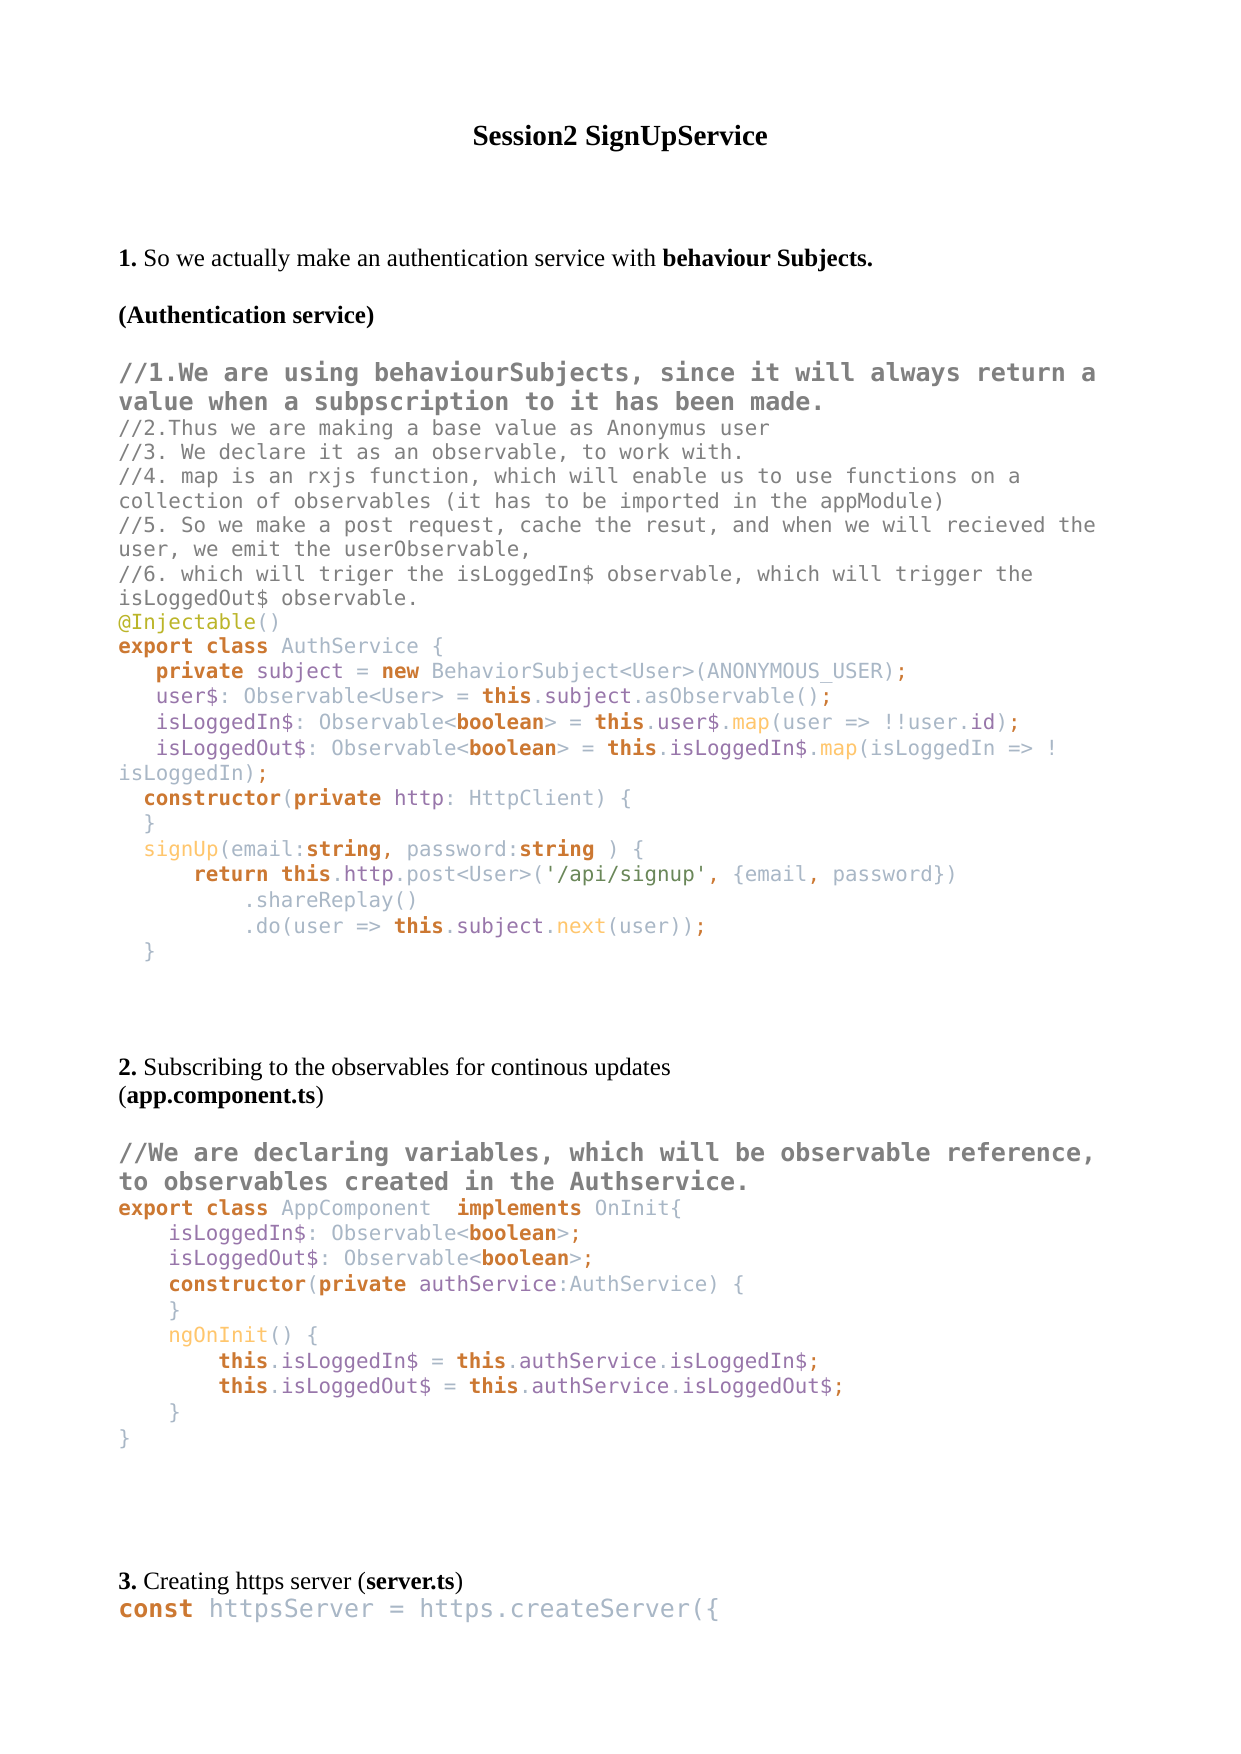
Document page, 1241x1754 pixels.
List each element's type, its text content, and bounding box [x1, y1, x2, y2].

text //2.Thus we are making a base value as Anonymus user [118, 416, 1122, 440]
text private subject = new BehaviorSubject<User>(ANONYMOUS_USER); [118, 659, 1122, 684]
text //We are declaring variables, which will be observable reference, to observables created in the Authservice. [118, 1138, 1122, 1196]
text constructor(private http: HttpClient) { [118, 786, 1122, 811]
text //1.We are using behaviourSubjects, since it will always return a value when a subpscription to it has been made. [118, 358, 1122, 416]
text } [118, 1400, 1122, 1426]
text signUp(email:string, password:string ) { [118, 837, 1122, 862]
text .do(user => this.subject.next(user)); [118, 914, 1122, 939]
text isLoggedOut$: Observable<boolean>; [118, 1246, 1122, 1272]
text Session2 SignUpService [118, 118, 1122, 152]
text .shareReplay() [118, 888, 1122, 914]
text 1. So we actually make an authentication service with behaviour Subjects. [118, 243, 1122, 271]
text export class AppComponent implements OnInit{ [118, 1196, 1122, 1221]
text return this.http.post<User>('/api/signup', {email, password}) [118, 862, 1122, 888]
text 3. Creating https server (server.ts) [118, 1566, 1122, 1594]
text isLoggedOut$: Observable<boolean> = this.isLoggedIn$.map(isLoggedIn => !isLoggedIn); [118, 736, 1122, 786]
text export class AuthService { [118, 634, 1122, 659]
text ngOnInit() { [118, 1323, 1122, 1349]
text this.isLoggedOut$ = this.authService.isLoggedOut$; [118, 1374, 1122, 1400]
text this.isLoggedIn$ = this.authService.isLoggedIn$; [118, 1349, 1122, 1374]
text isLoggedIn$: Observable<boolean>; [118, 1221, 1122, 1246]
text } [118, 1298, 1122, 1323]
text (Authentication service) [118, 300, 1122, 329]
text 2. Subscribing to the observables for continous updates [118, 1052, 1122, 1081]
text user$: Observable<User> = this.subject.asObservable(); [118, 684, 1122, 710]
text const httpsServer = https.createServer({ [118, 1594, 1122, 1624]
text //6. which will triger the isLoggedIn$ observable, which will trigger the isLoggedOut$ observable. [118, 562, 1122, 610]
text (app.component.ts) [118, 1081, 1122, 1109]
text //5. So we make a post request, cache the resut, and when we will recieved the user, we emit the userObservable, [118, 513, 1122, 562]
text } [118, 811, 1122, 837]
text //4. map is an rxjs function, which will enable us to use functions on a collection of observables (it has to be imported in the appModule) [118, 464, 1122, 513]
text constructor(private authService:AuthService) { [118, 1272, 1122, 1298]
text isLoggedIn$: Observable<boolean> = this.user$.map(user => !!user.id); [118, 710, 1122, 736]
text //3. We declare it as an observable, to work with. [118, 440, 1122, 464]
text @Injectable() [118, 610, 1122, 634]
text } [118, 1426, 1122, 1450]
text } [118, 939, 1122, 965]
